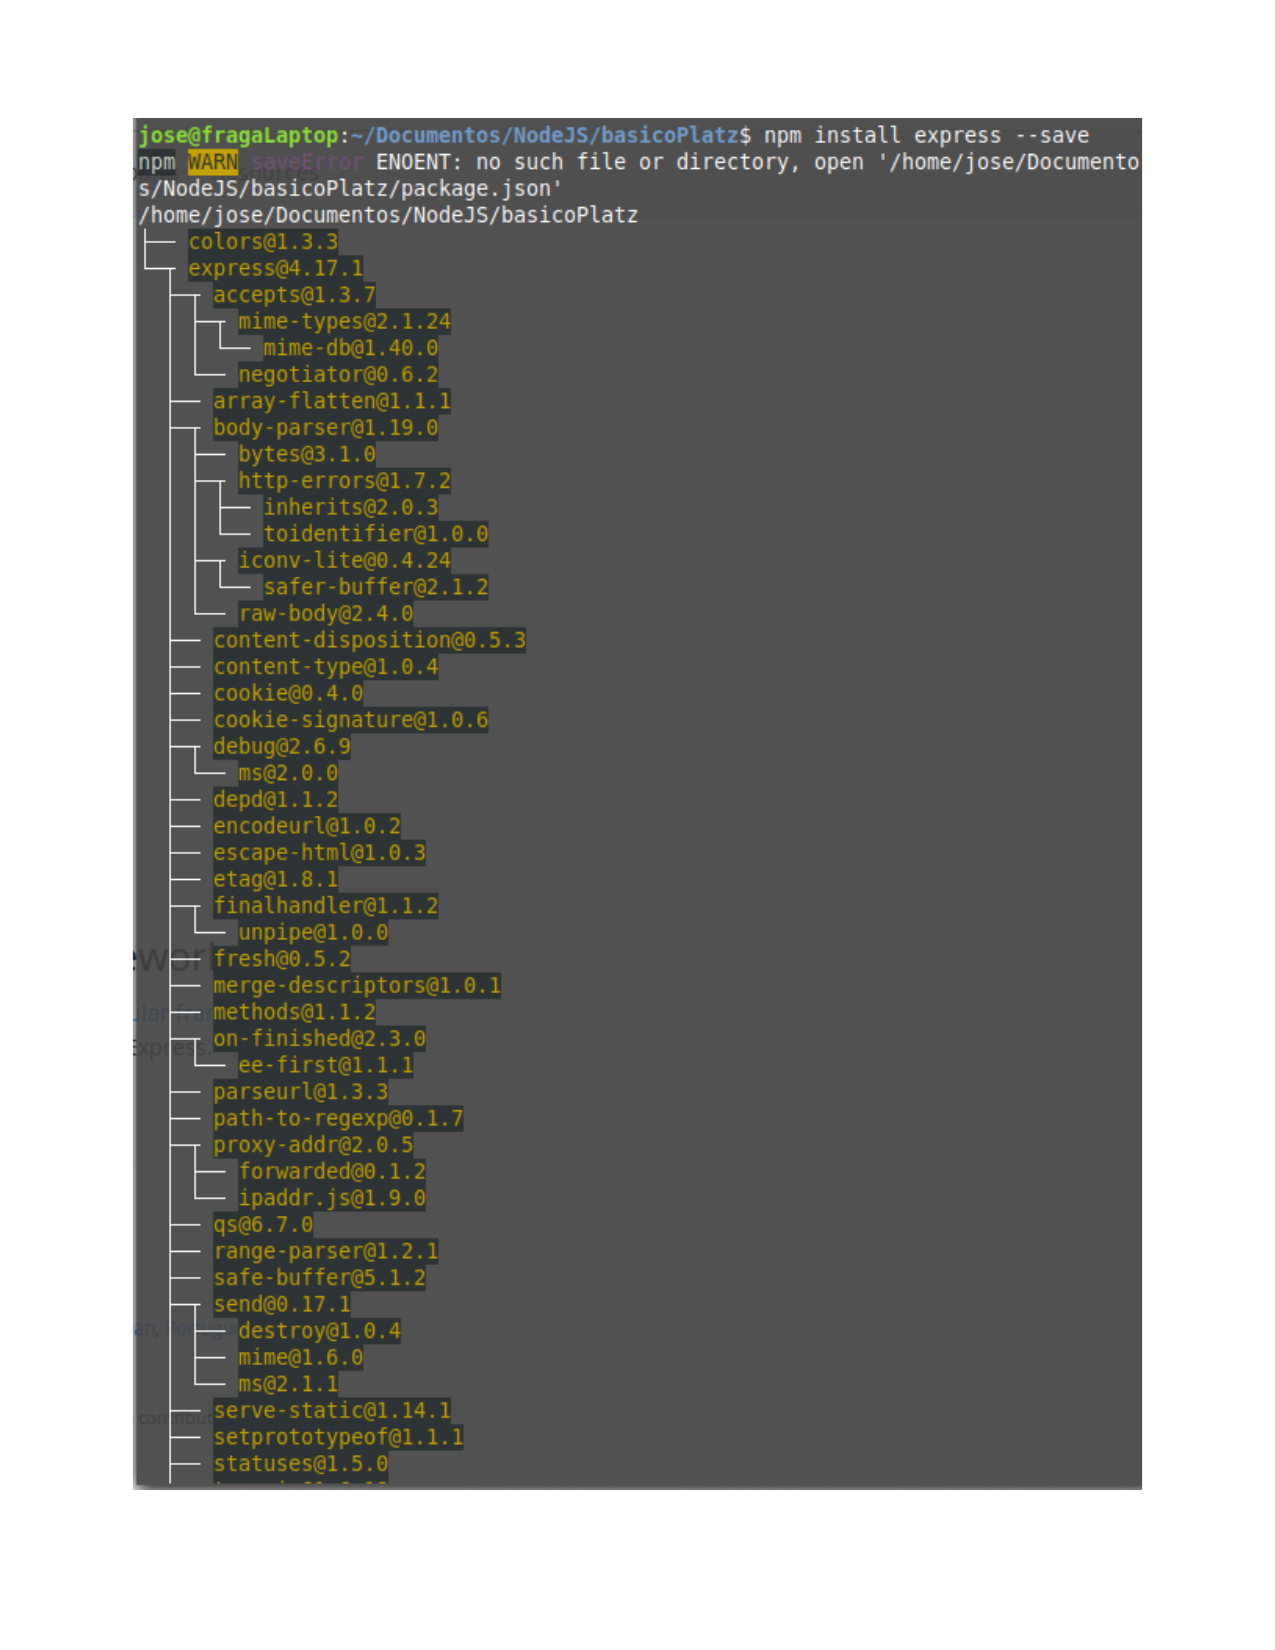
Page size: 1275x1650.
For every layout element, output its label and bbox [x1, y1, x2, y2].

picture [132, 118, 1143, 1490]
